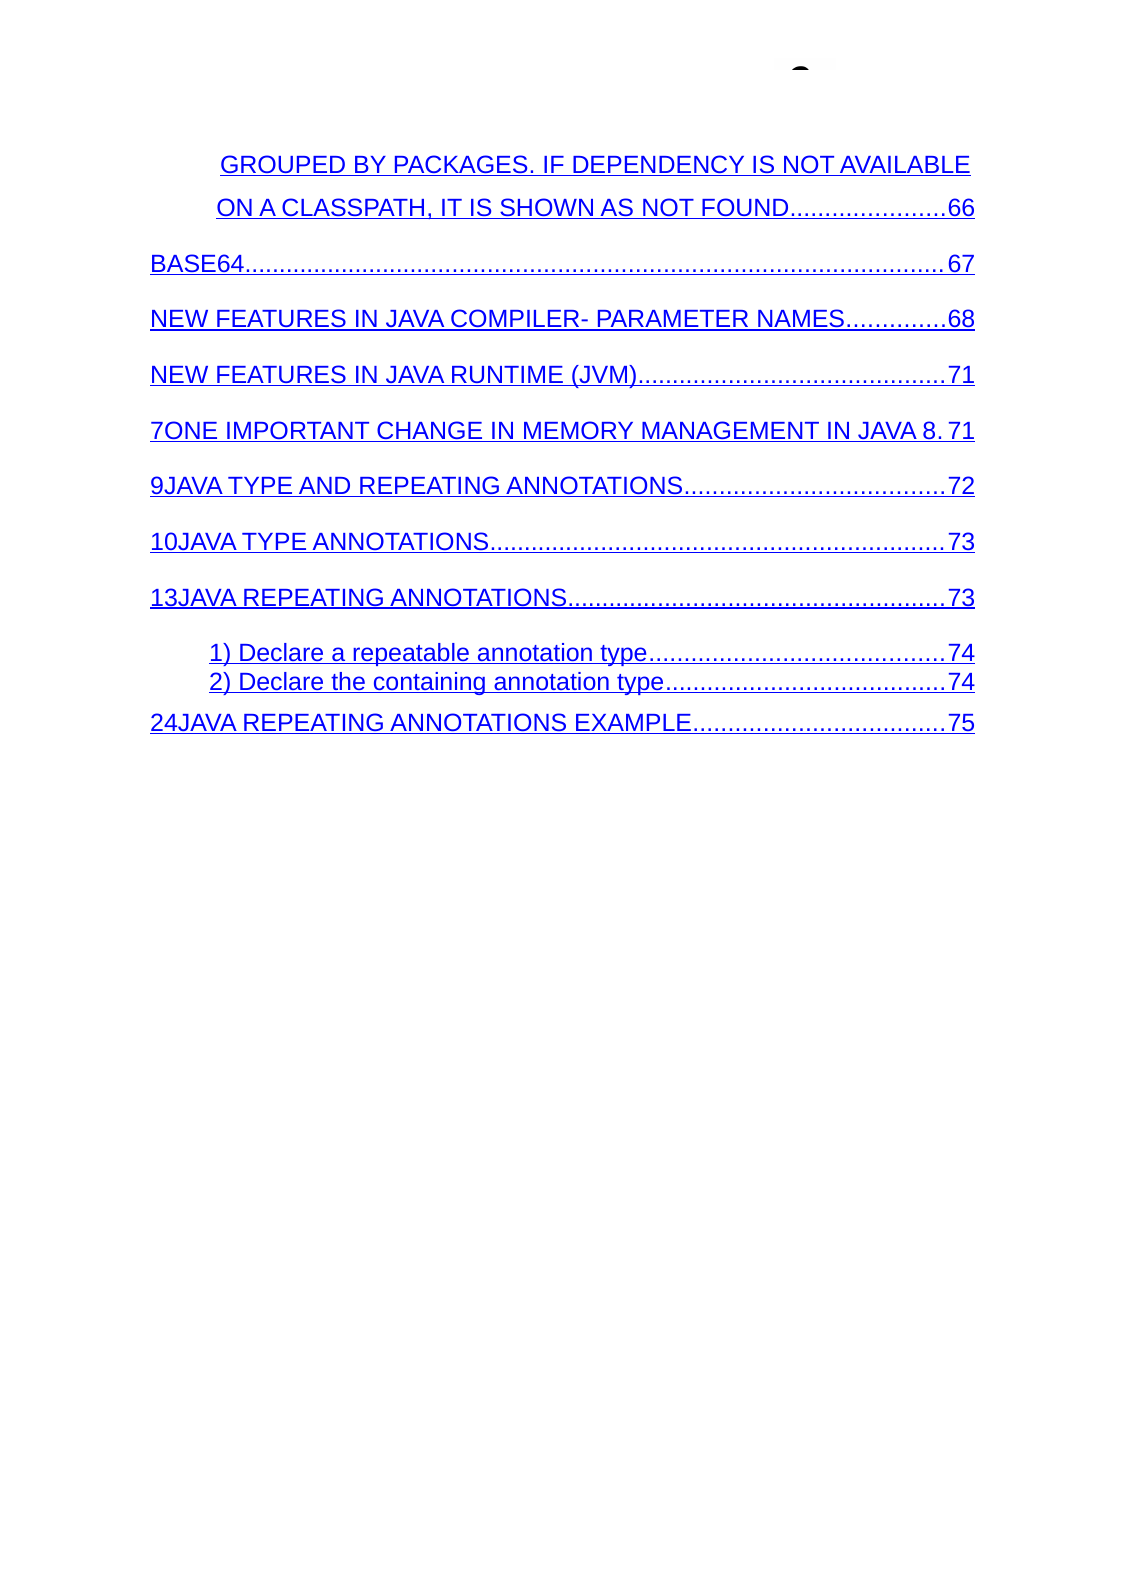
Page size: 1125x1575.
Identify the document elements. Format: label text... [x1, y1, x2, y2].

text This command outputs quite a lot so we are going to look on the part of it. The dependencies are grouped by packages. If dependency is not available on a classpath, it is shown as not found. 66 [150, 150, 975, 222]
text 9Java Type and Repeating Annotations 72 [150, 471, 975, 496]
text 13Java Repeating Annotations 73 [150, 582, 975, 607]
text 24Java Repeating Annotations Example 75 [150, 708, 975, 733]
text Base64 67 [150, 249, 975, 274]
text 7One important change in Memory Management in Java 8 71 [150, 416, 975, 441]
picture [773, 58, 1002, 125]
text 10Java Type Annotations 73 [150, 527, 975, 552]
text New Features in Java runtime (JVM) 71 [150, 360, 975, 385]
text New Features in Java compiler- Parameter names 68 [150, 304, 975, 329]
text 1) Declare a repeatable annotation type 74 [209, 638, 975, 663]
text 2) Declare the containing annotation type 74 [209, 667, 975, 692]
